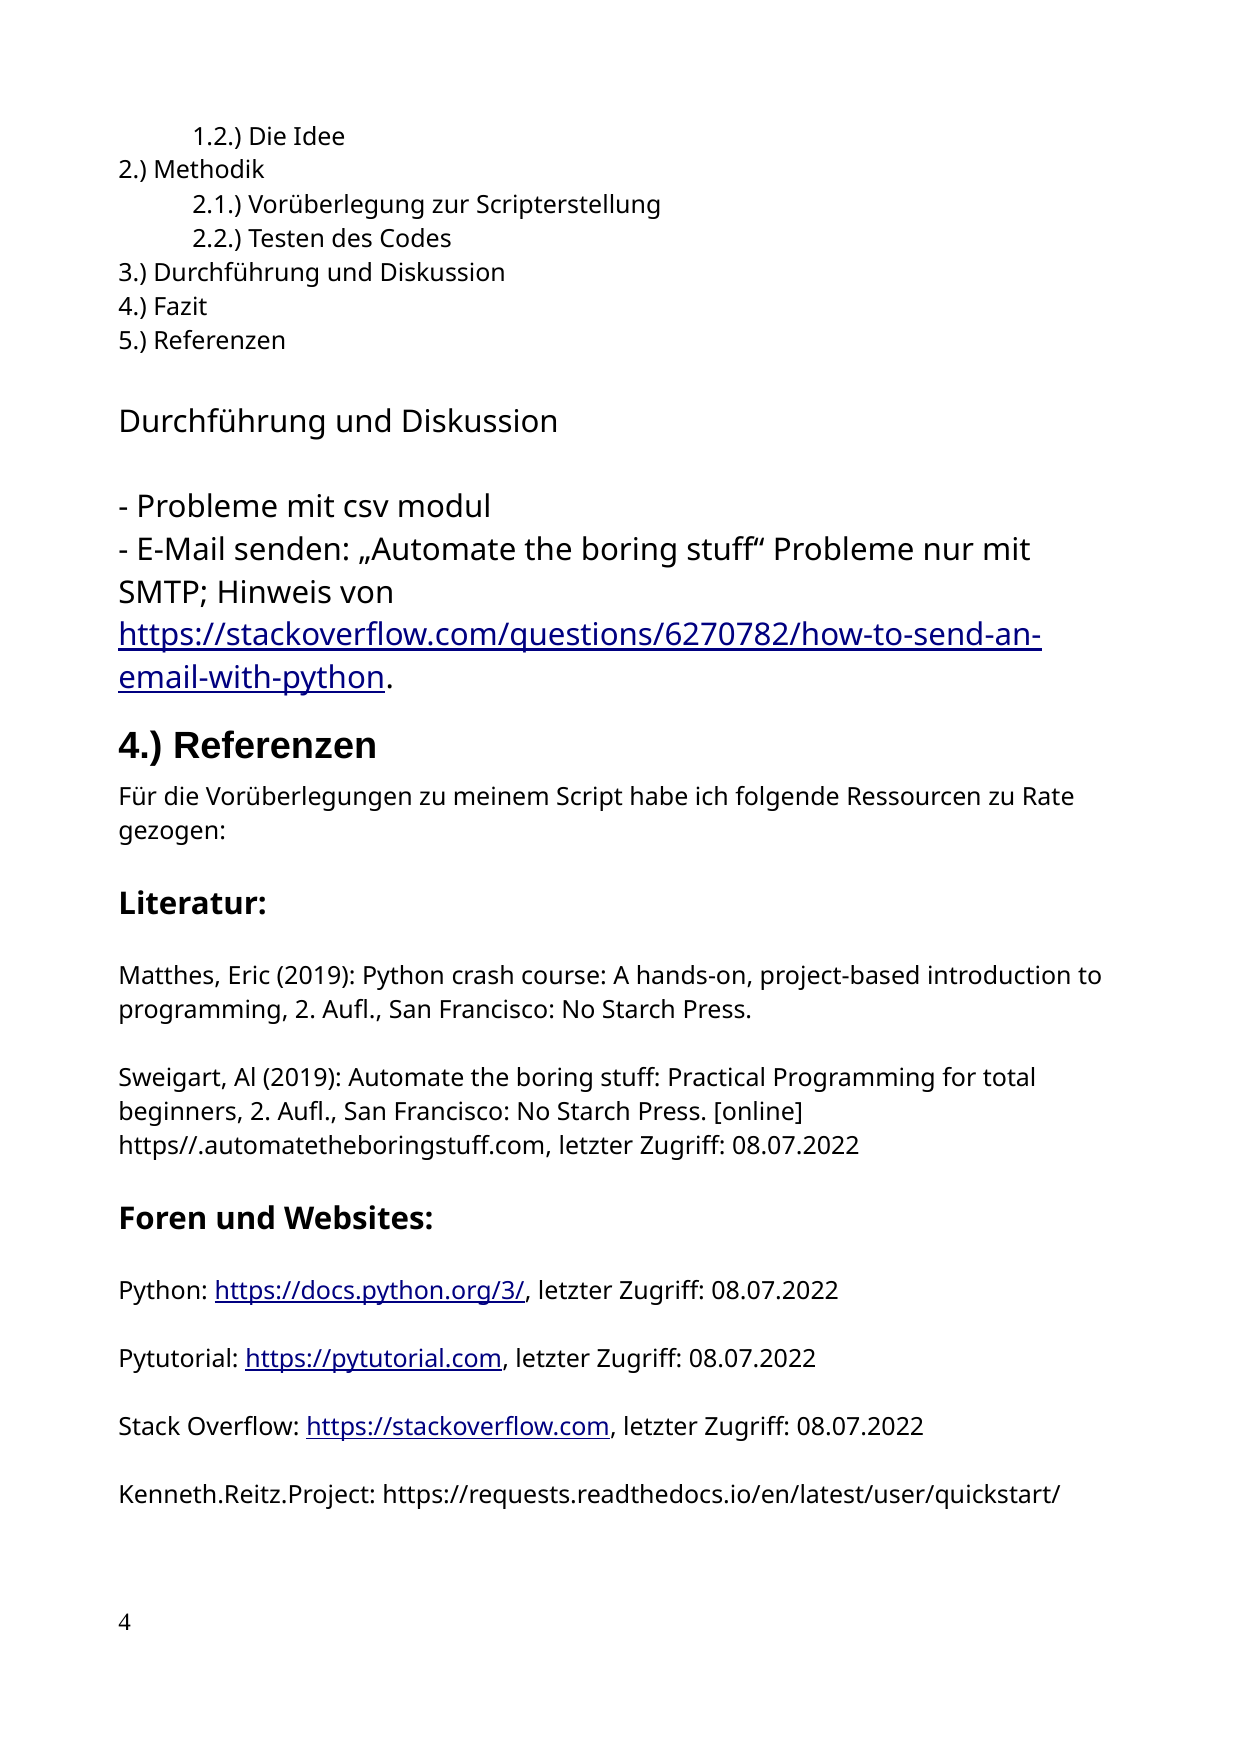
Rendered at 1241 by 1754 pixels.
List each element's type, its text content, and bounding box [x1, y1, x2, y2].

subtitle 4.) Referenzen [118, 722, 1122, 766]
text Pytutorial: https://pytutorial.com, letzter Zugriff: 08.07.2022 [118, 1341, 1122, 1375]
text Sweigart, Al (2019): Automate the boring stuff: Practical Programming for total beginners, 2. Aufl., San Francisco: No Starch Press. [online] https//.automatetheboringstuff.com, letzter Zugriff: 08.07.2022 [118, 1059, 1122, 1162]
text Stack Overflow: https://stackoverflow.com, letzter Zugriff: 08.07.2022 [118, 1409, 1122, 1443]
text Kenneth.Reitz.Project: https://requests.readthedocs.io/en/latest/user/quickstart/ [118, 1477, 1122, 1511]
text Durchführung und Diskussion [118, 399, 1122, 442]
text 5.) Referenzen [118, 322, 1122, 357]
text 2.2.) Testen des Codes [118, 220, 1122, 254]
text Foren und Websites: [118, 1196, 1122, 1238]
text - Probleme mit csv modul [118, 484, 1122, 527]
text Python: https://docs.python.org/3/, letzter Zugriff: 08.07.2022 [118, 1272, 1122, 1307]
text 2.) Methodik [118, 152, 1122, 186]
text Für die Vorüberlegungen zu meinem Script habe ich folgende Ressourcen zu Rate gezogen: [118, 778, 1122, 847]
text Literatur: [118, 881, 1122, 923]
text 3.) Durchführung und Diskussion [118, 254, 1122, 288]
text 4.) Fazit [118, 288, 1122, 322]
text Matthes, Eric (2019): Python crash course: A hands-on, project-based introduction to programming, 2. Aufl., San Francisco: No Starch Press. [118, 957, 1122, 1026]
text 1.2.) Die Idee [118, 118, 1122, 152]
text - E-Mail senden: „Automate the boring stuff“ Probleme nur mit SMTP; Hinweis von https://stackoverflow.com/questions/6270782/how-to-send-an-email-with-python. [118, 527, 1122, 697]
text 2.1.) Vorüberlegung zur Scripterstellung [118, 186, 1122, 220]
